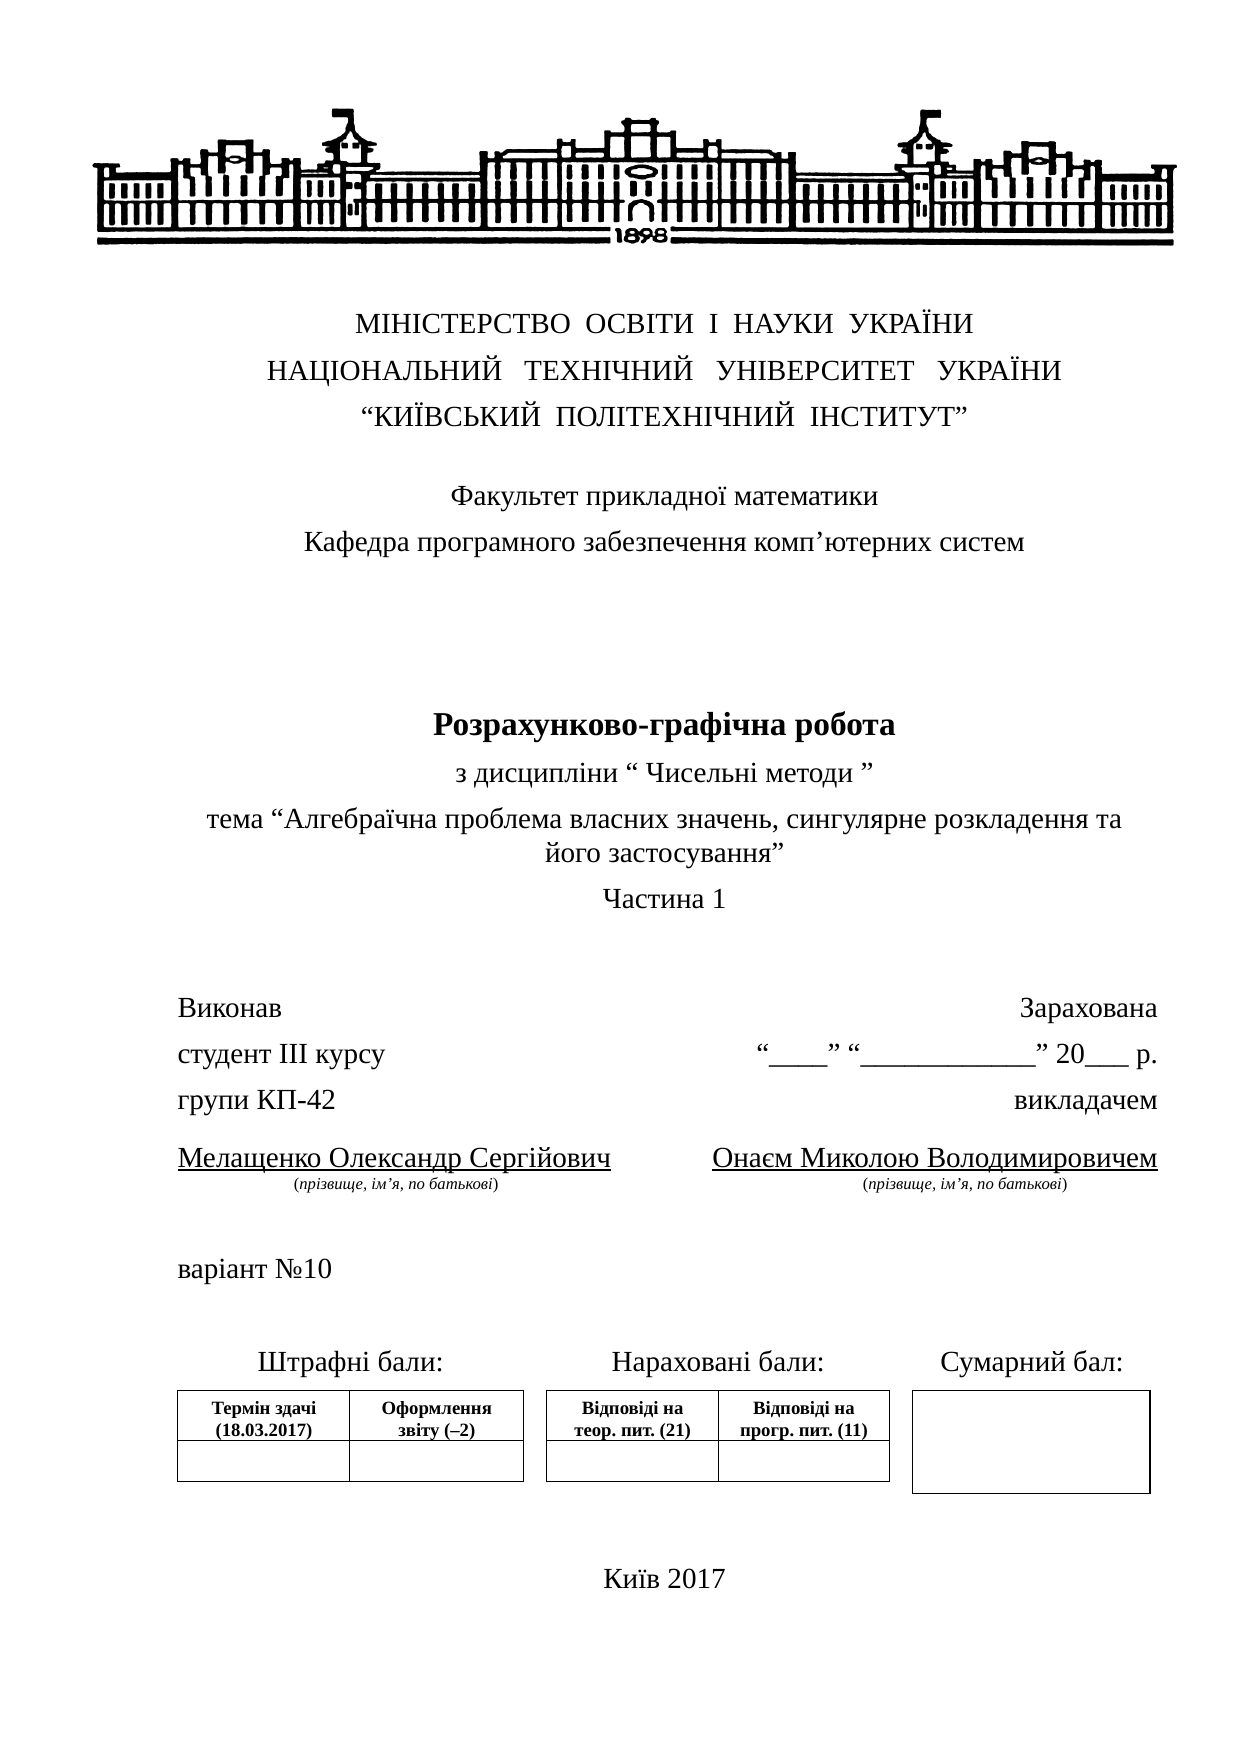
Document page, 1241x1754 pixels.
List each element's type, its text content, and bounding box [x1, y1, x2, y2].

table_header Нараховані бали: [535, 1331, 901, 1494]
table_header Термін здачі (18.03.2017) [178, 1391, 349, 1440]
text Кафедра програмного забезпечення комп’ютерних систем [177, 524, 1152, 558]
table_cell [350, 1441, 523, 1481]
text Розрахунково-графічна робота [177, 704, 1152, 743]
text Факультет прикладної математики [177, 478, 1152, 512]
text “КИЇВСЬКИЙ ПОЛІТЕХНІЧНИЙ ІНСТИТУТ” [177, 399, 1152, 432]
table_header Оформлення звіту (–2) [350, 1391, 523, 1440]
table_cell [547, 1441, 718, 1481]
text Частина 1 [177, 881, 1152, 914]
title МІНІСТЕРСТВО ОСВІТИ І НАУКИ УКРАЇНИ [177, 307, 1152, 340]
table_header Виконав студент III курсу групи КП-42 Мелащенко Олександр Сергiйович (прізвище, ім’я, по батькові) варіант №10 [166, 977, 626, 1298]
table_header Відповіді на теор. пит. (21) [547, 1391, 718, 1440]
table_header Штрафні бали: [166, 1331, 535, 1494]
table_header [626, 977, 694, 1298]
text тема “Алгебраїчна проблема власних значень, сингулярне розкладення та його застосування” [177, 801, 1152, 868]
text з дисципліни “ Чисельні методи ” [177, 755, 1152, 789]
table_header Сумарний бал: [901, 1331, 1163, 1494]
table_header Відповіді на прогр. пит. (11) [719, 1391, 889, 1440]
text Київ 2017 [177, 1561, 1152, 1595]
text НАЦІОНАЛЬНИЙ ТЕХНІЧНИЙ УНІВЕРСИТЕТ УКРАЇНИ [177, 353, 1152, 386]
table_cell [719, 1441, 889, 1481]
table_header Зарахована “____” “____________” 20___ р. викладачем Онаєм Миколою Володимировичем (прізвище, ім’я, по батькові) [694, 977, 1169, 1298]
table_cell [178, 1441, 349, 1481]
table_header [913, 1391, 1149, 1493]
